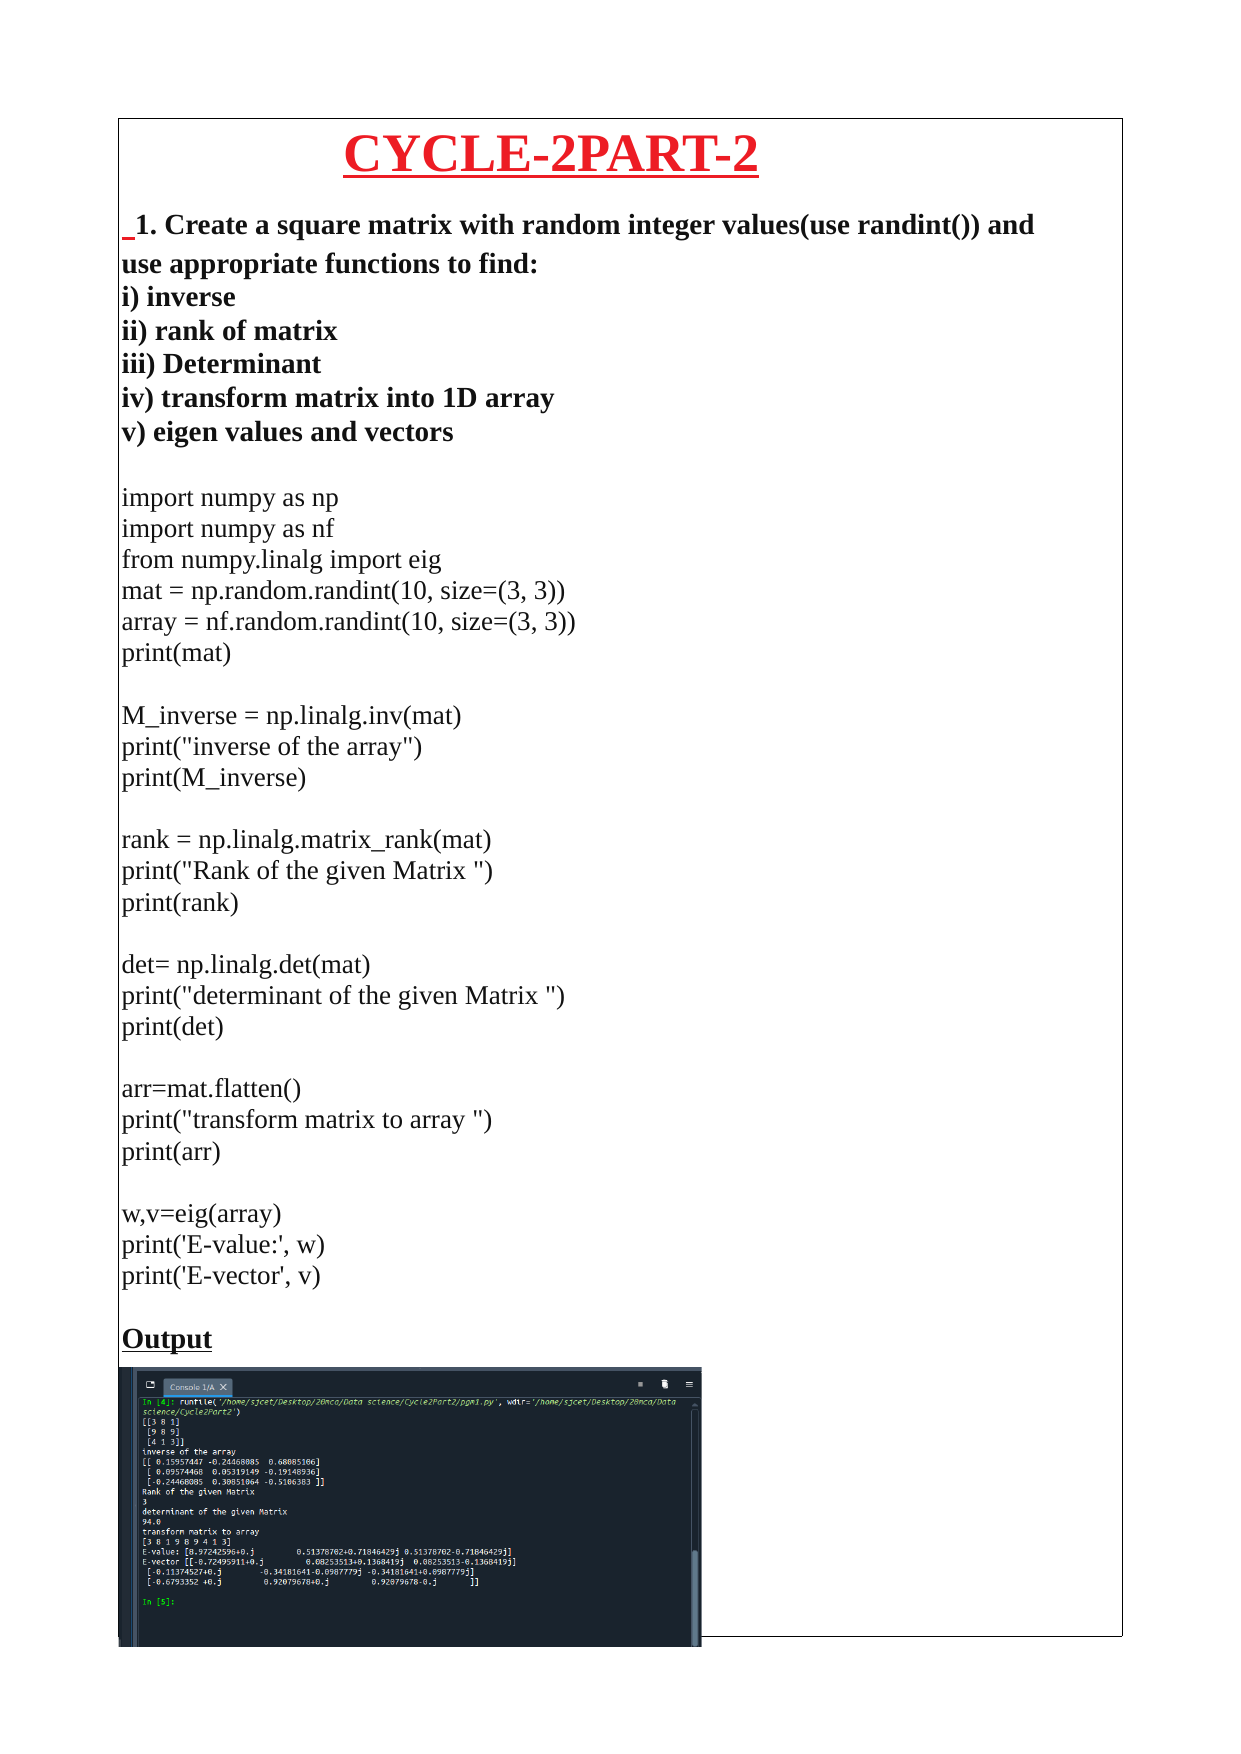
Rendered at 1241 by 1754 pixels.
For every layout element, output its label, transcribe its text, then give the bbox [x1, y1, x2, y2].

text i) inverse [121, 279, 1119, 313]
text mat = np.random.randint(10, size=(3, 3)) [121, 574, 1119, 605]
text 1. Create a square matrix with random integer values(use randint()) and [121, 184, 1119, 246]
text arr=mat.flatten() [121, 1072, 1119, 1104]
text from numpy.linalg import eig [121, 543, 1119, 574]
text print("transform matrix to array ") [121, 1104, 1119, 1135]
text import numpy as nf [121, 512, 1119, 543]
text iv) transform matrix into 1D array [121, 380, 1119, 414]
text import numpy as np [121, 481, 1119, 512]
text print("inverse of the array") [121, 730, 1119, 761]
text array = nf.random.randint(10, size=(3, 3)) [121, 605, 1119, 636]
text print(arr) [121, 1135, 1119, 1166]
text rank = np.linalg.matrix_rank(mat) [121, 823, 1119, 854]
text print('E-vector', v) [121, 1259, 1119, 1291]
text print(rank) [121, 886, 1119, 917]
text M_inverse = np.linalg.inv(mat) [121, 699, 1119, 730]
text det= np.linalg.det(mat) [121, 948, 1119, 979]
text v) eigen values and vectors [121, 414, 1119, 447]
text w,v=eig(array) [121, 1197, 1119, 1228]
text print(det) [121, 1010, 1119, 1041]
text ii) rank of matrix [121, 313, 1119, 347]
text print(mat) [121, 636, 1119, 668]
text Output [121, 1322, 1119, 1355]
text print('E-value:', w) [121, 1228, 1119, 1259]
text use appropriate functions to find: [121, 246, 1119, 279]
text print("determinant of the given Matrix ") [121, 979, 1119, 1010]
text CYCLE-2PART-2 [121, 121, 1119, 184]
text iii) Determinant [121, 347, 1119, 380]
text print("Rank of the given Matrix ") [121, 854, 1119, 886]
text print(M_inverse) [121, 761, 1119, 792]
